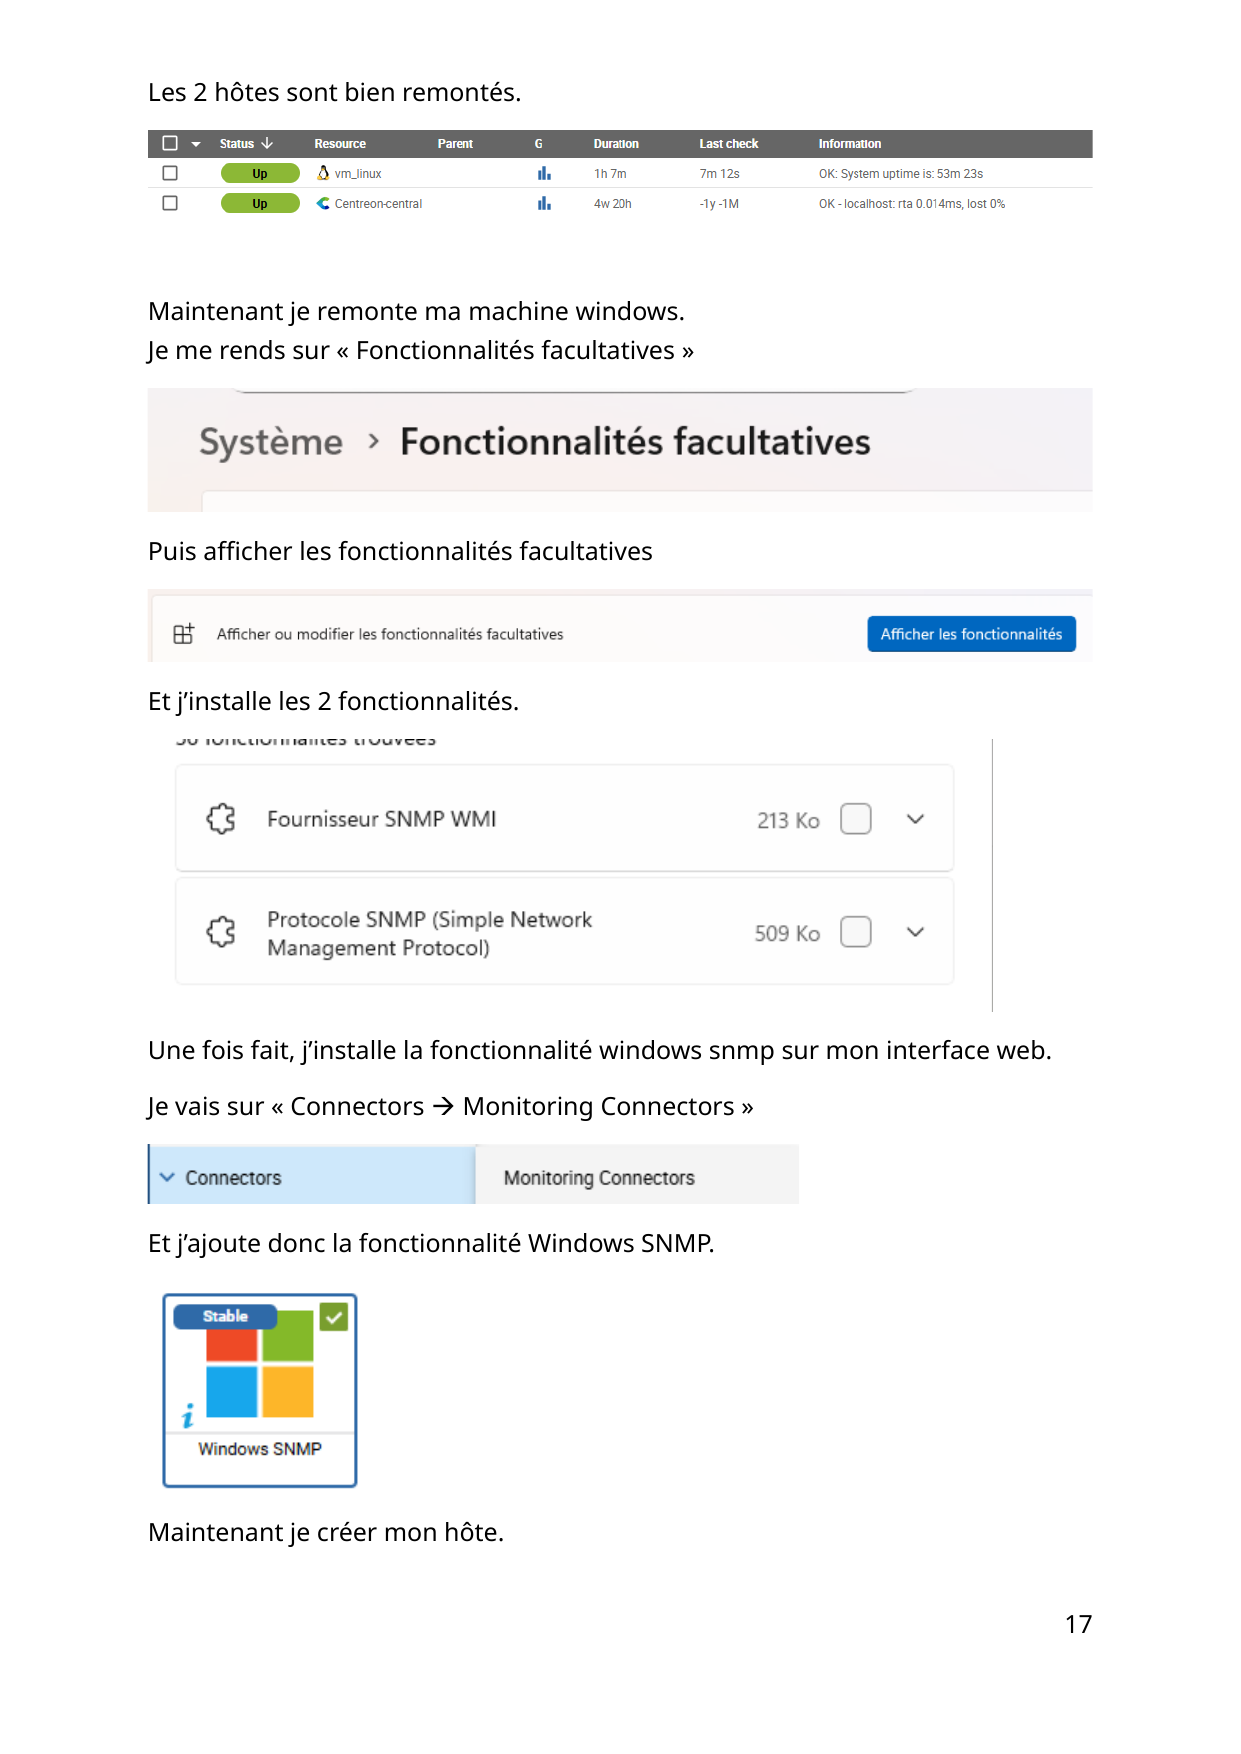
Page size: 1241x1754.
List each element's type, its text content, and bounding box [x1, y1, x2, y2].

text Et j’ajoute donc la fonctionnalité Windows SNMP. [148, 1226, 1093, 1260]
text Puis afficher les fonctionnalités facultatives [148, 534, 1093, 568]
text Une fois fait, j’installe la fonctionnalité windows snmp sur mon interface web. [148, 1033, 1093, 1067]
text Maintenant je remonte ma machine windows. Je me rends sur « Fonctionnalités facultatives » [148, 293, 1093, 366]
text Et j’installe les 2 fonctionnalités. [148, 683, 1093, 717]
text Je vais sur « Connectors  Monitoring Connectors » [148, 1089, 1093, 1123]
text Maintenant je créer mon hôte. [148, 1514, 1093, 1548]
text Les 2 hôtes sont bien remontés. [148, 75, 1093, 109]
